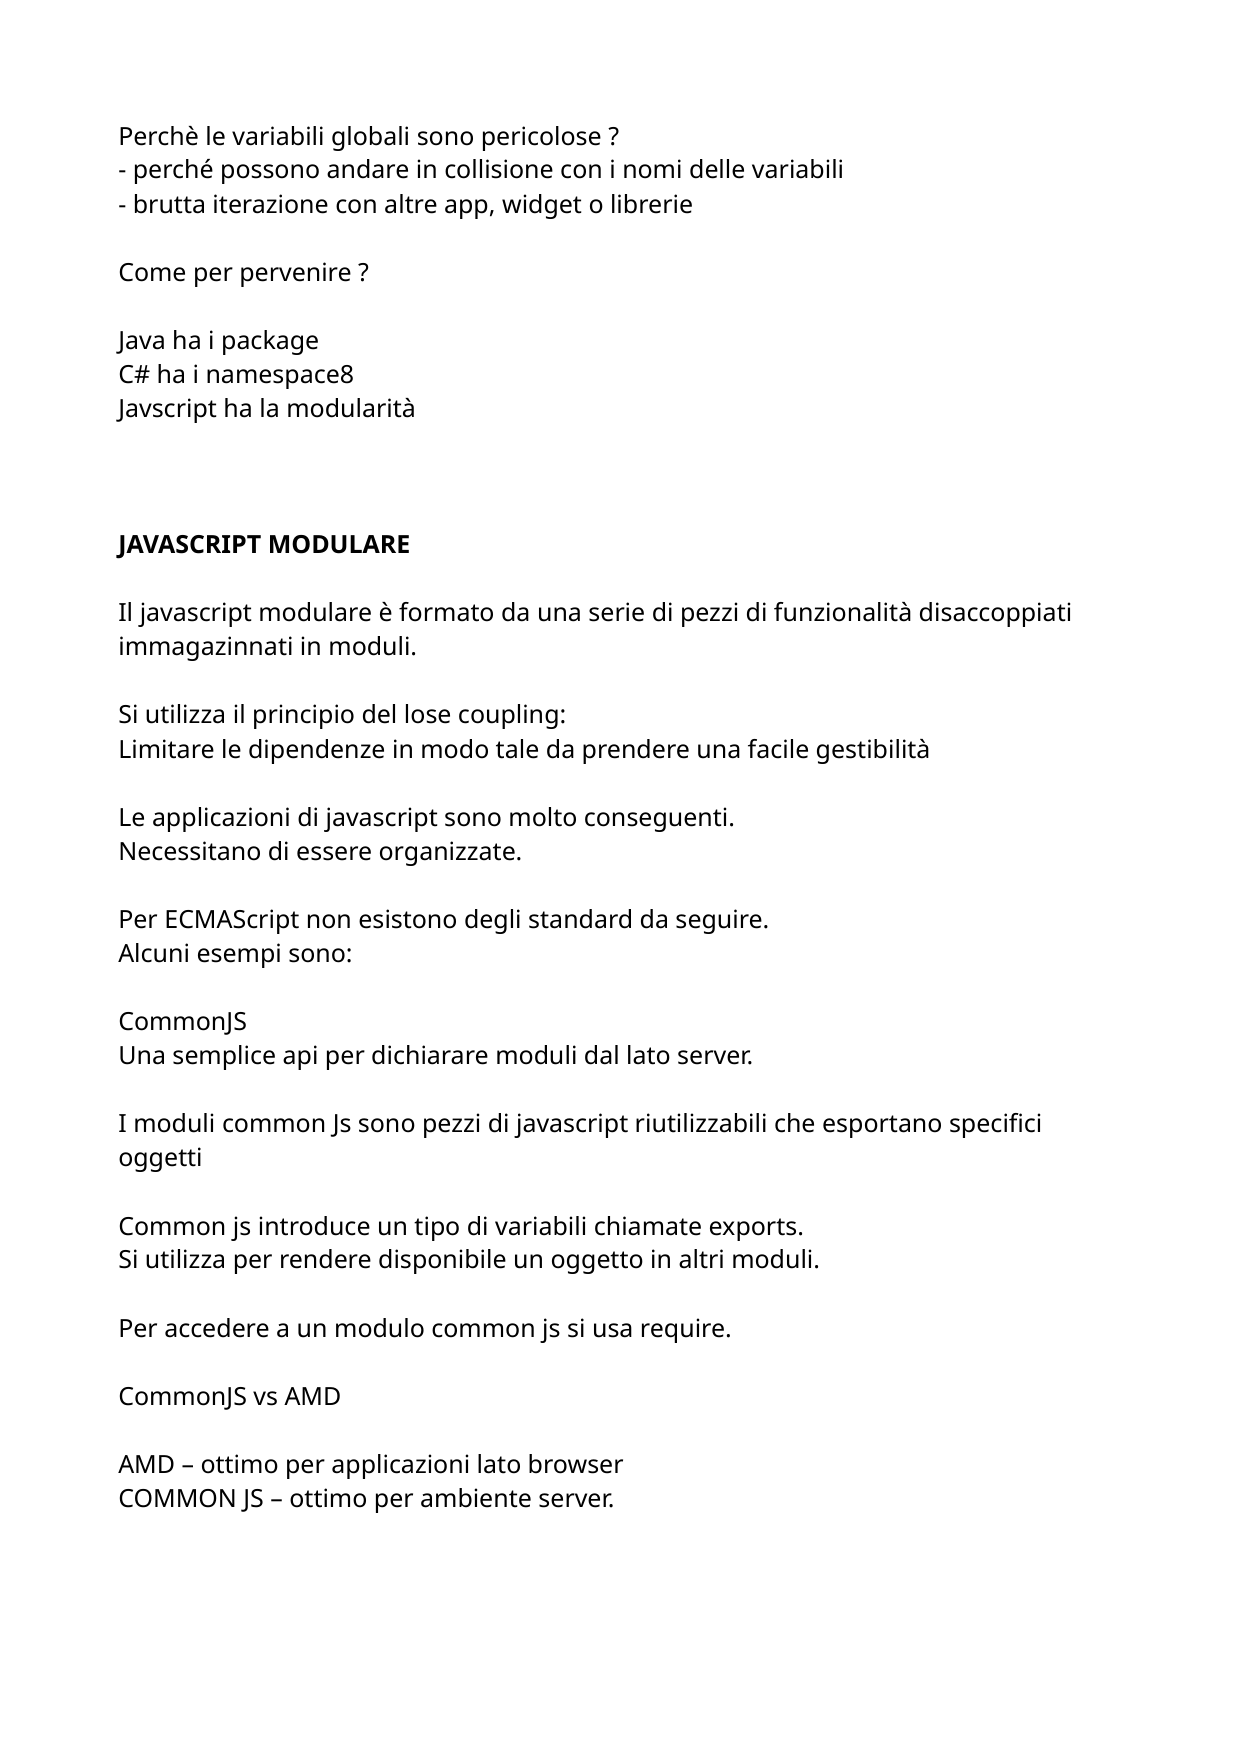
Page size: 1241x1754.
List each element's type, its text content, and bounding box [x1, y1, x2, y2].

text Per accedere a un modulo common js si usa require. [118, 1310, 1122, 1344]
text AMD – ottimo per applicazioni lato browser [118, 1447, 1122, 1481]
text CommonJS vs AMD [118, 1378, 1122, 1412]
text Javscript ha la modularità [118, 391, 1122, 425]
text I moduli common Js sono pezzi di javascript riutilizzabili che esportano specifici oggetti [118, 1106, 1122, 1174]
text Si utilizza il principio del lose coupling: [118, 697, 1122, 731]
text - brutta iterazione con altre app, widget o librerie [118, 186, 1122, 220]
text C# ha i namespace8 [118, 357, 1122, 391]
text Common js introduce un tipo di variabili chiamate exports. [118, 1208, 1122, 1242]
text Alcuni esempi sono: [118, 936, 1122, 970]
text Le applicazioni di javascript sono molto conseguenti. [118, 799, 1122, 833]
text - perché possono andare in collisione con i nomi delle variabili [118, 152, 1122, 186]
text Limitare le dipendenze in modo tale da prendere una facile gestibilità [118, 731, 1122, 765]
text Per ECMAScript non esistono degli standard da seguire. [118, 902, 1122, 936]
text Una semplice api per dichiarare moduli dal lato server. [118, 1038, 1122, 1072]
text COMMON JS – ottimo per ambiente server. [118, 1481, 1122, 1515]
text JAVASCRIPT MODULARE [118, 527, 1122, 561]
text Si utilizza per rendere disponibile un oggetto in altri moduli. [118, 1242, 1122, 1276]
text Come per pervenire ? [118, 254, 1122, 288]
text Java ha i package [118, 322, 1122, 357]
text Perchè le variabili globali sono pericolose ? [118, 118, 1122, 152]
text Necessitano di essere organizzate. [118, 833, 1122, 867]
text CommonJS [118, 1004, 1122, 1038]
text Il javascript modulare è formato da una serie di pezzi di funzionalità disaccoppiati immagazinnati in moduli. [118, 595, 1122, 663]
